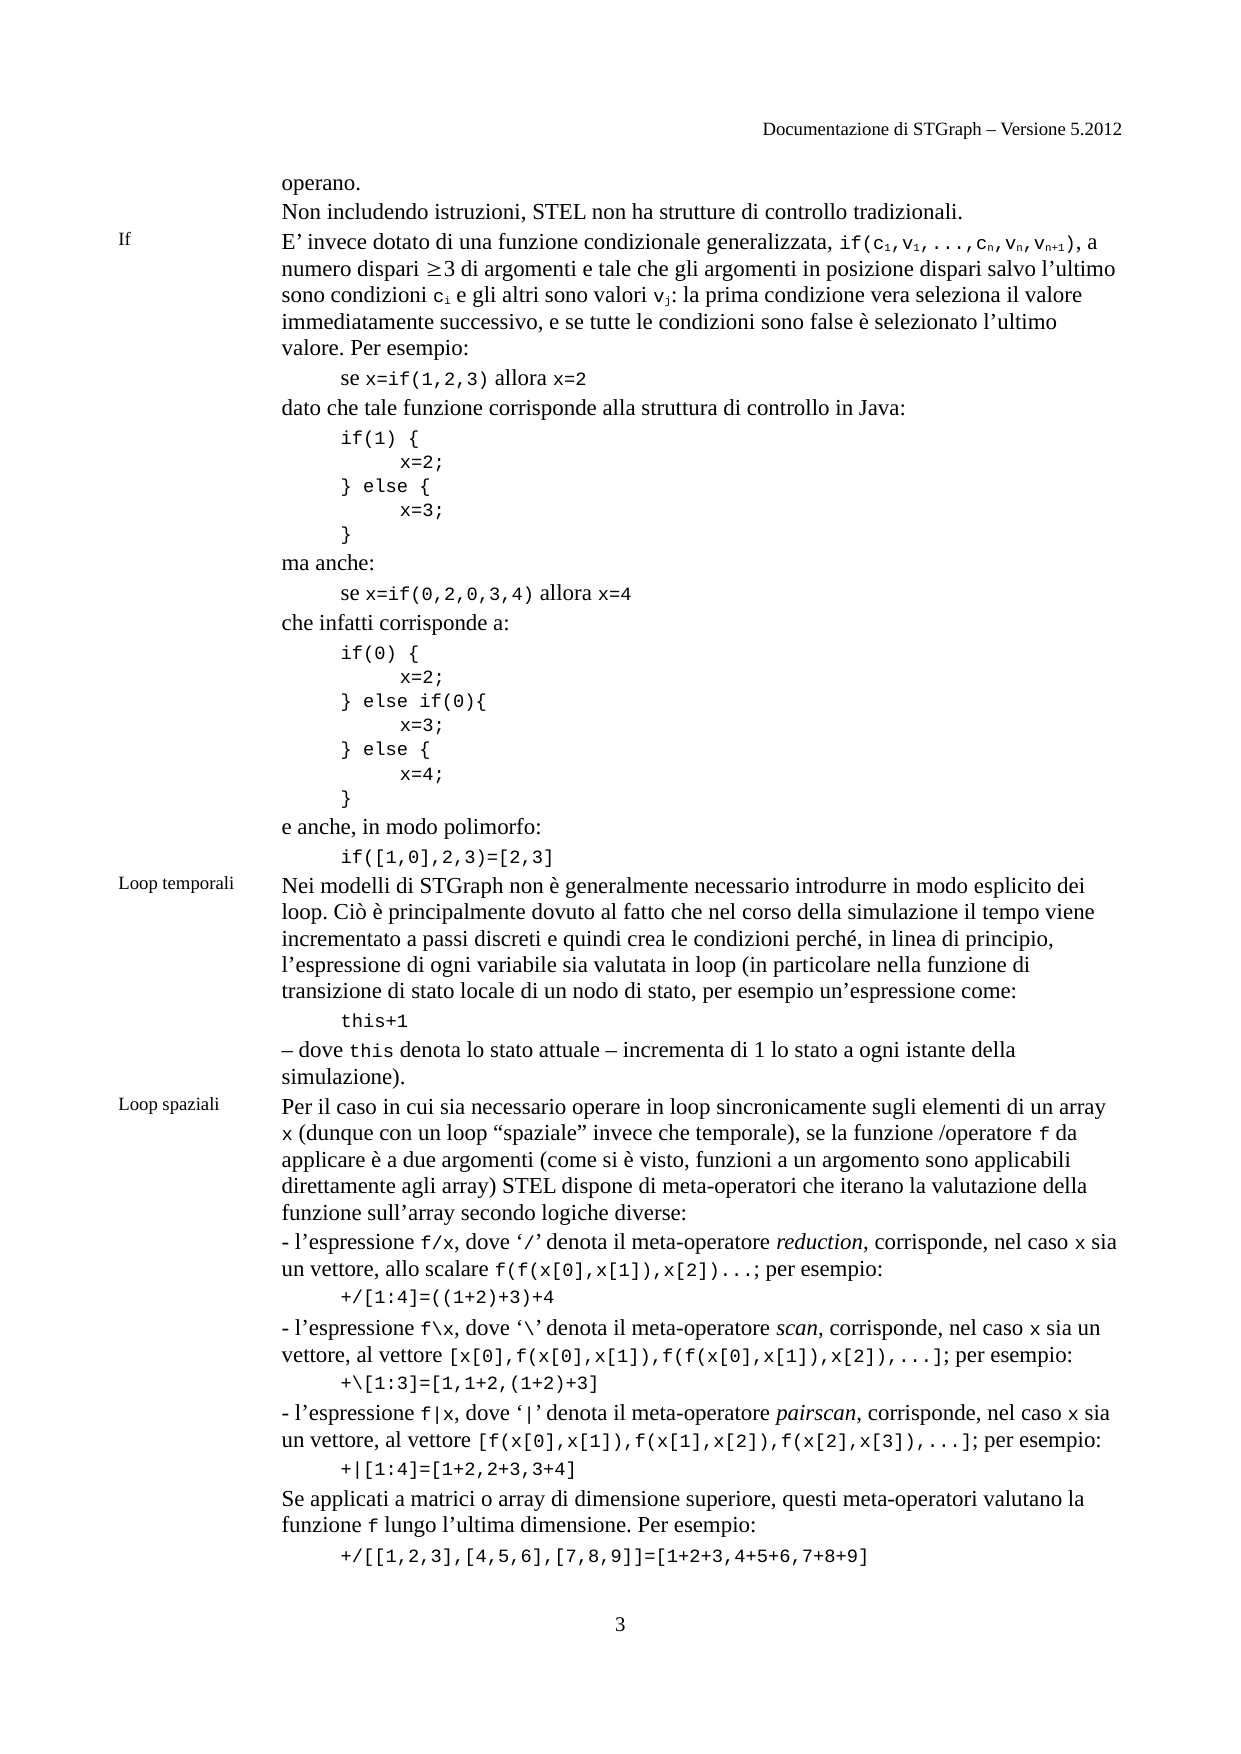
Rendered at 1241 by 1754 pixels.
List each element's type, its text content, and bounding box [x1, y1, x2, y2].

table_cell Loop spaziali [118, 1093, 265, 1571]
table_cell Loop temporali [118, 872, 265, 1093]
table_cell [265, 1093, 281, 1571]
table_cell If [118, 228, 265, 872]
table_cell [118, 169, 265, 228]
table_cell E’ invece dotato di una funzione condizionale generalizzata, if(c1,v1,...,cn,vn,vn+1), a numero dispari ³3 di argomenti e tale che gli argomenti in posizione dispari salvo l’ultimo sono condizioni ci e gli altri sono valori vj: la prima condizione vera seleziona il valore immediatamente successivo, e se tutte le condizioni sono false è selezionato l’ultimo valore. Per esempio: se x=if(1,2,3) allora x=2 dato che tale funzione corrisponde alla struttura di controllo in Java: if(1) { x=2; } else { x=3; } ma anche: se x=if(0,2,0,3,4) allora x=4 che infatti corrisponde a: if(0) { x=2; } else if(0){ x=3; } else { x=4; } e anche, in modo polimorfo: if([1,0],2,3)=[2,3] [281, 228, 1121, 872]
table_cell Nei modelli di STGraph non è generalmente necessario introdurre in modo esplicito dei loop. Ciò è principalmente dovuto al fatto che nel corso della simulazione il tempo viene incrementato a passi discreti e quindi crea le condizioni perché, in linea di principio, l’espressione di ogni variabile sia valutata in loop (in particolare nella funzione di transizione di stato locale di un nodo di stato, per esempio un’espressione come: this+1 – dove this denota lo stato attuale – incrementa di 1 lo stato a ogni istante della simulazione). [281, 872, 1121, 1093]
table_cell Per il caso in cui sia necessario operare in loop sincronicamente sugli elementi di un array x (dunque con un loop “spaziale” invece che temporale), se la funzione /operatore f da applicare è a due argomenti (come si è visto, funzioni a un argomento sono applicabili direttamente agli array) STEL dispone di meta-operatori che iterano la valutazione della funzione sull’array secondo logiche diverse: - l’espressione f/x, dove ‘/’ denota il meta-operatore reduction, corrisponde, nel caso x sia un vettore, allo scalare f(f(x[0],x[1]),x[2])...; per esempio: +/[1:4]=((1+2)+3)+4 - l’espressione f\x, dove ‘\’ denota il meta-operatore scan, corrisponde, nel caso x sia un vettore, al vettore [x[0],f(x[0],x[1]),f(f(x[0],x[1]),x[2]),...]; per esempio: +\[1:3]=[1,1+2,(1+2)+3] - l’espressione f|x, dove ‘|’ denota il meta-operatore pairscan, corrisponde, nel caso x sia un vettore, al vettore [f(x[0],x[1]),f(x[1],x[2]),f(x[2],x[3]),...]; per esempio: +|[1:4]=[1+2,2+3,3+4] Se applicati a matrici o array di dimensione superiore, questi meta-operatori valutano la funzione f lungo l’ultima dimensione. Per esempio: +/[[1,2,3],[4,5,6],[7,8,9]]=[1+2+3,4+5+6,7+8+9] [281, 1093, 1121, 1571]
table_cell [265, 872, 281, 1093]
table_cell [265, 228, 281, 872]
table_cell [265, 169, 281, 228]
table_cell Nel caso di funzioni a due argomenti, il polimorfismo è garantito in tutti i casi in cui la valutazione sia ammessa. Per esempio: se x=1 e y=2 allora x+y=3 se x=1 e y=[1:3] allora x+y=[2,3,4] se x=[[1,2],[3,4]] e y=[5,6] allora x+y=[[6,7],[9,10]] dove quest’ultimo caso è da intendere come: cosa che mostra che i vettori sono interpretati come vettori colonna, che gli array a più dimensioni sono linearizzati in modo da mantenere come ultima dimensione quella più innestata, e che, quando si applica, è sull’ultima dimensione degli array che le funzioni operano. Non includendo istruzioni, STEL non ha strutture di controllo tradizionali. [281, 169, 1121, 228]
